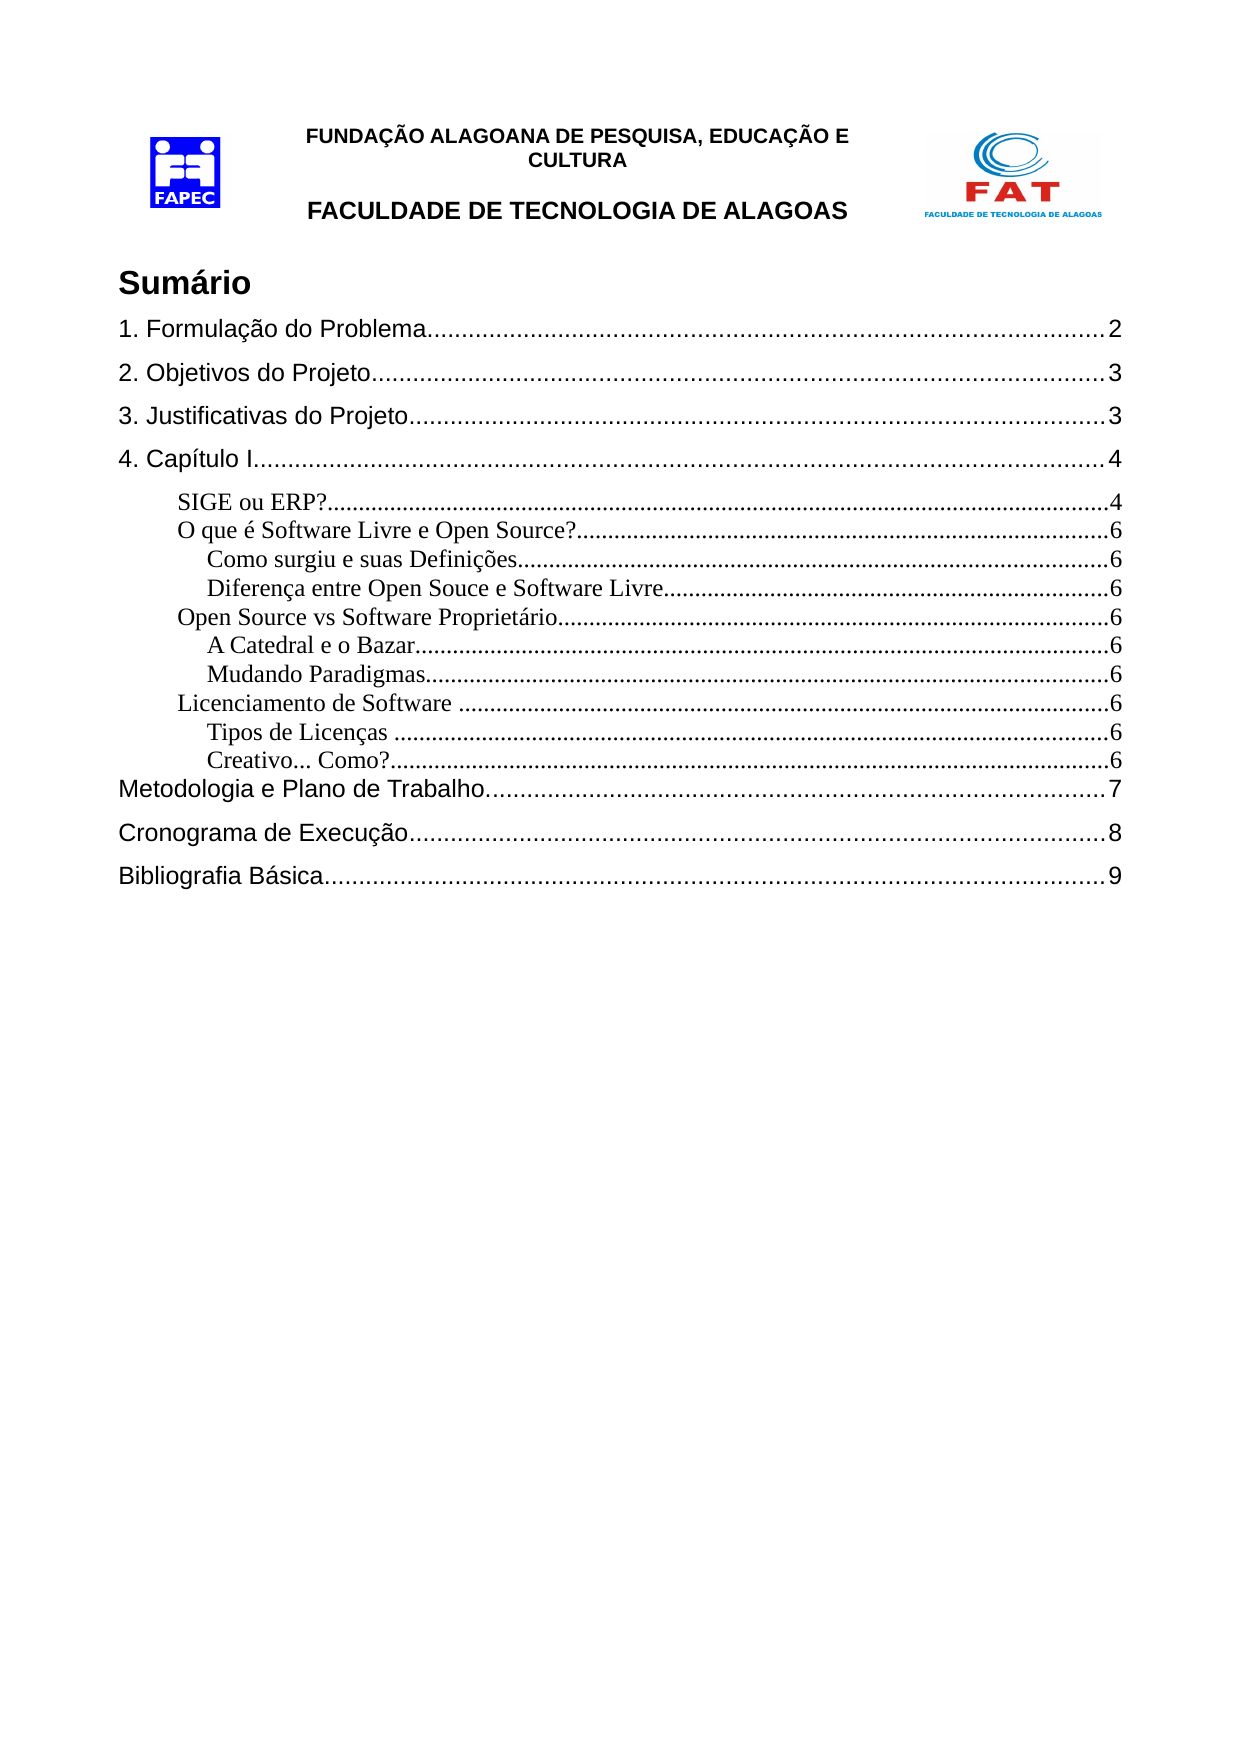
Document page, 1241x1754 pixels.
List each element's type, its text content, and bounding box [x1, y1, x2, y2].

text O que é Software Livre e Open Source? 6 [177, 516, 1122, 544]
picture [924, 132, 1102, 217]
text SIGE ou ERP? 4 [177, 487, 1122, 516]
text Cronograma de Execução 8 [118, 817, 1122, 846]
text 3. Justificativas do Projeto 3 [118, 401, 1122, 429]
text Mudando Paradigmas 6 [207, 659, 1122, 688]
text 1. Formulação do Problema 2 [118, 314, 1122, 343]
subtitle Sumário [118, 263, 1122, 302]
text A Catedral e o Bazar 6 [207, 631, 1122, 659]
text Tipos de Licenças 6 [207, 717, 1122, 746]
text Como surgiu e suas Definições 6 [207, 544, 1122, 573]
text 4. Capítulo I 4 [118, 444, 1122, 472]
text Open Source vs Software Proprietário 6 [177, 602, 1122, 631]
text Bibliografia Básica 9 [118, 861, 1122, 889]
text Metodologia e Plano de Trabalho. 7 [118, 774, 1122, 803]
text 2. Objetivos do Projeto 3 [118, 357, 1122, 386]
text Creativo... Como? 6 [207, 746, 1122, 774]
text Diferença entre Open Souce e Software Livre 6 [207, 573, 1122, 602]
text Licenciamento de Software 6 [177, 688, 1122, 717]
